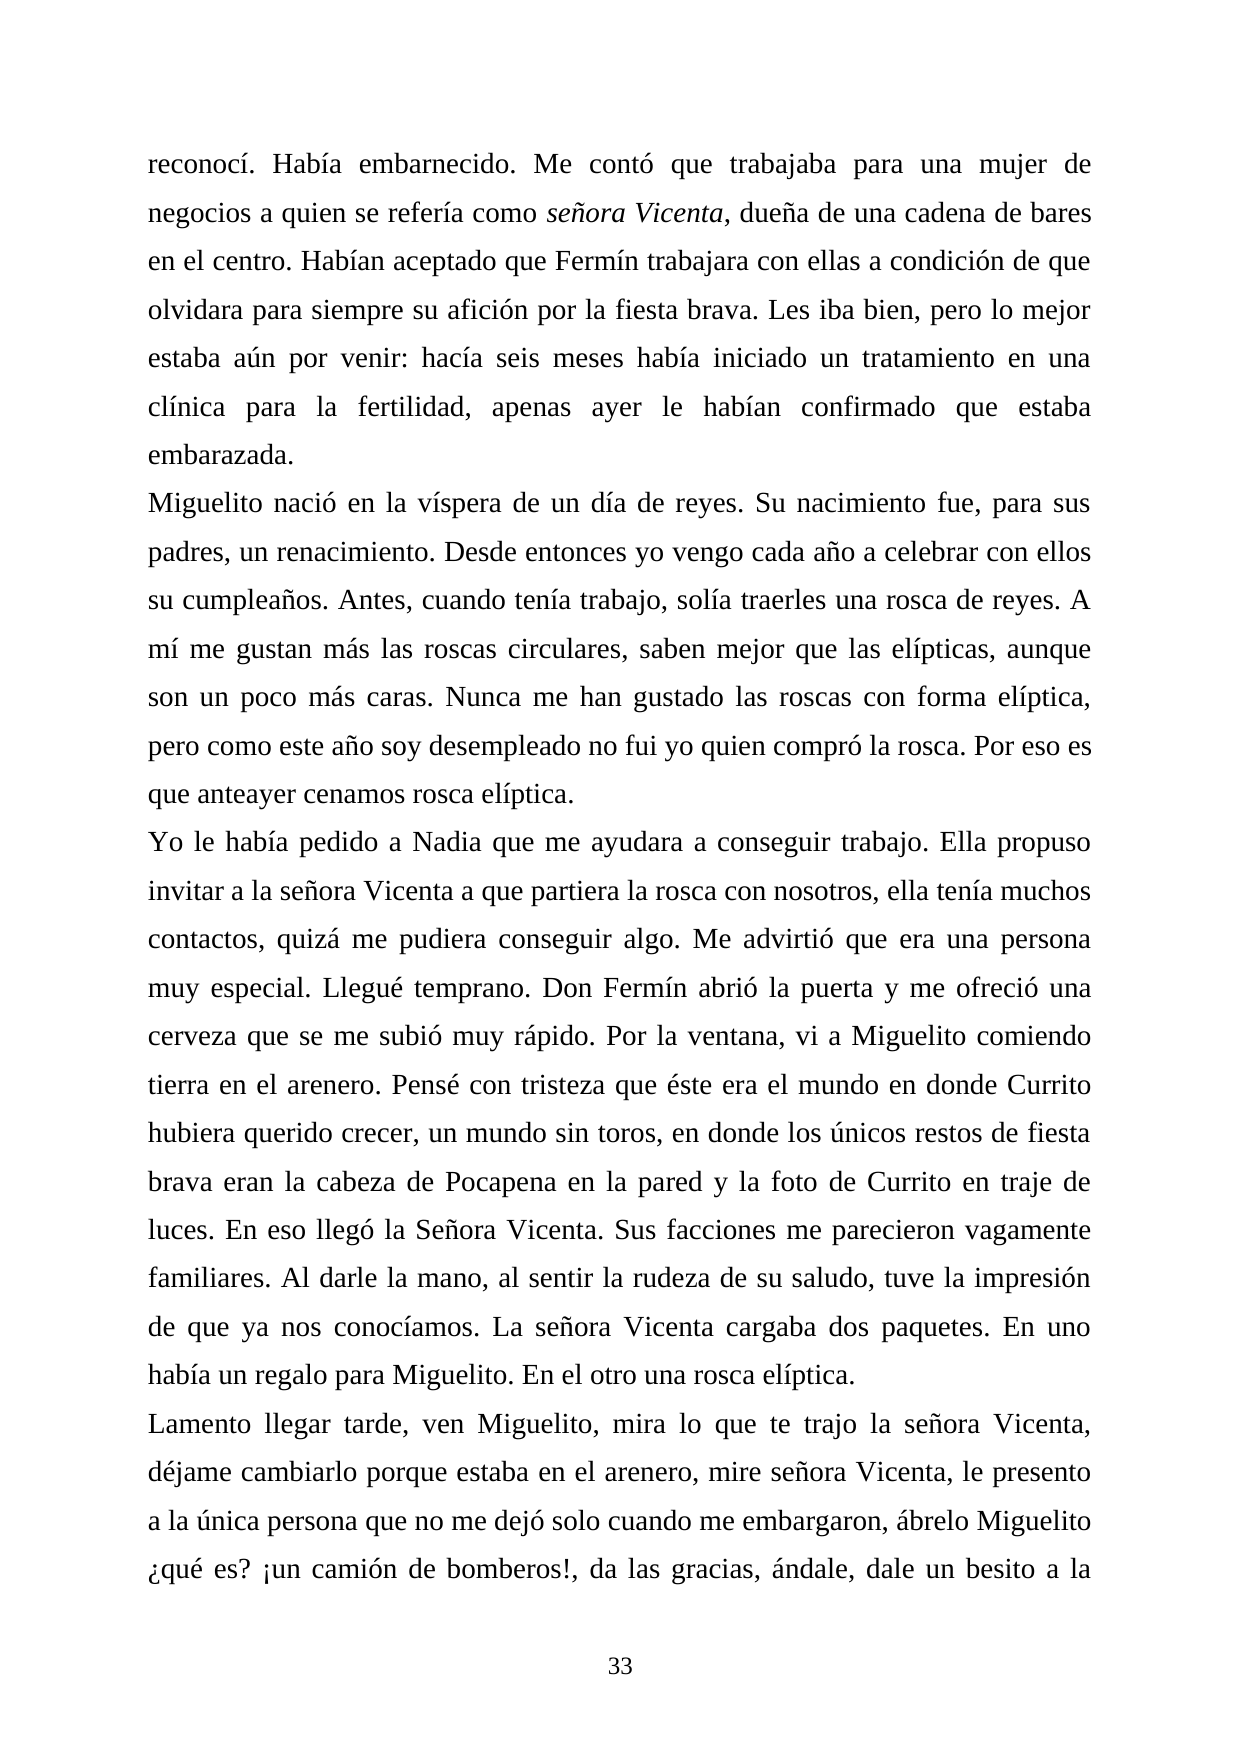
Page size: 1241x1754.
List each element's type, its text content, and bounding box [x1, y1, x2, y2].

text reconocí. Había embarnecido. Ме contó que trabajaba para una mujer de negocios a quien se refería como señora Vicenta, dueña de una cadena de bares en el centro. Habían aceptado que Fermín trabajara con ellas a condición de que olvidara para siempre su afición por la fiesta brava. Les iba bien, pero lo mejor estaba aún por venir: hacía seis meses había iniciado un tratamiento en una clínica para la fertilidad, apenas ayer le habían confirmado que estaba embarazada. [148, 148, 1092, 471]
text Yo le había pedido a Nadia que me ayudara a conseguir trabajo. Ella propuso invitar a la señora Vicenta a que partiera la rosca con nosotros, ella tenía muchos contactos, quizá me pudiera conseguir algo. Me advirtió que era una persona muy especial. Llegué temprano. Don Fermín abrió la puerta y me ofreció una cerveza que se me subió muy rápido. Por la ventana, vi a Miguelito comiendo tierra en el arenero. Pensé con tristeza que éste era el mundo en donde Currito hubiera querido crecer, un mundo sin toros, en donde los únicos restos de fiesta brava eran la cabeza de Pocapena en la pared y la foto de Currito en traje de luces. En eso llegó la Señora Vicenta. Sus facciones me parecieron vagamente familiares. Al darle la mano, al sentir la rudeza de su saludo, tuve la impresión de que ya nos conocíamos. La señora Vicenta cargaba dos paquetes. En uno había un regalo para Miguelito. En el otro una rosca elíptica. [148, 826, 1092, 1391]
text Lamento llegar tarde, ven Miguelito, mira lo que te trajo la señora Vicenta, déjame cambiarlo porque estaba en el arenero, mire señora Vicenta, le presento a la única persona que no me dejó solo cuando me embargaron, ábrelo Miguelito ¿qué es? ¡un camión de bomberos!, da las gracias, ándale, dale un besito a la [148, 1407, 1092, 1585]
text Miguelito nació en la víspera de un día de reyes. Su nacimiento fue, para sus padres, un renacimiento. Desde entonces yo vengo cada año a celebrar con ellos su cumpleaños. Antes, cuando tenía trabajo, solía traerles una rosca de reyes. A mí me gustan más las roscas circulares, saben mejor que las elípticas, aunque son un poco más caras. Nunca me han gustado las roscas con forma elíptica, pero como este año soy desempleado no fui yo quien compró la rosca. Por eso es que anteayer cenamos rosca elíptica. [148, 487, 1092, 810]
